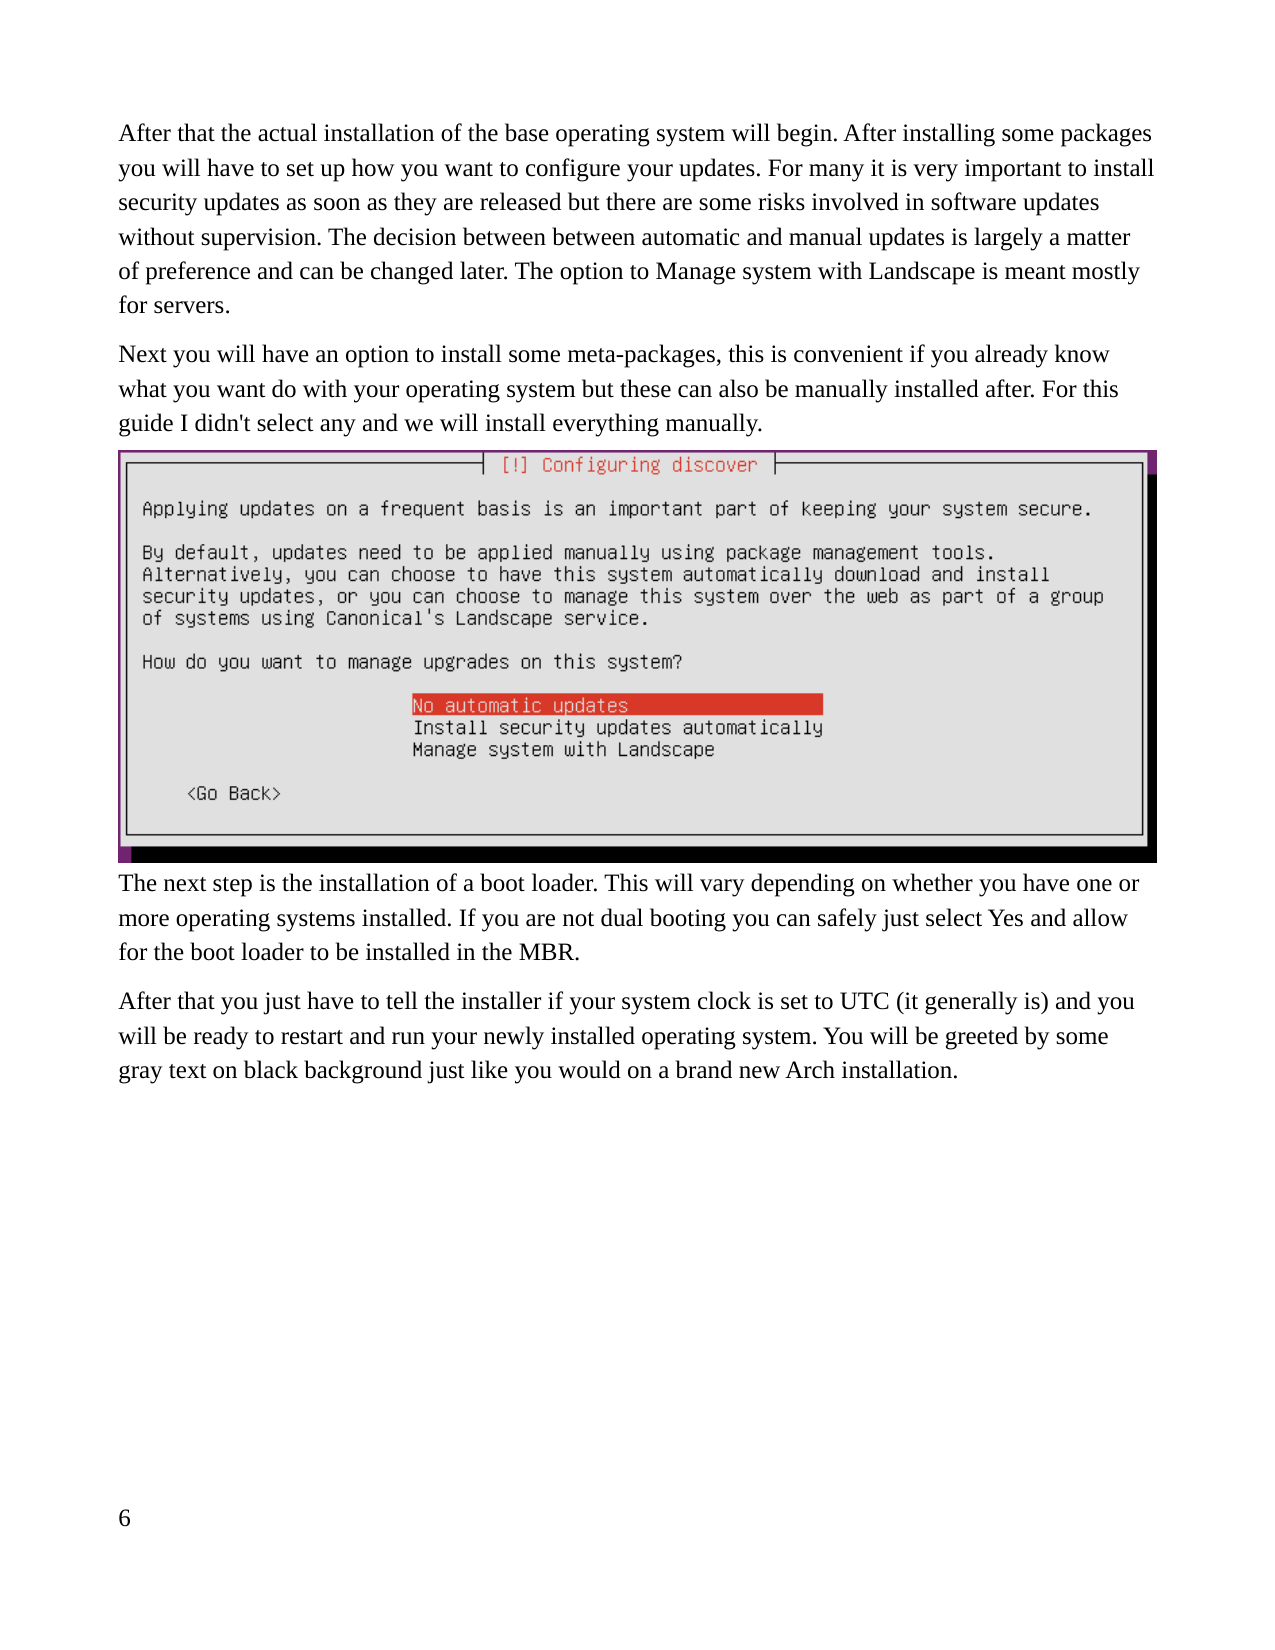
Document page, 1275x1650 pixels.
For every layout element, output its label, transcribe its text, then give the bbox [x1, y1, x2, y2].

text The next step is the installation of a boot loader. This will vary depending on whether you have one or more operating systems installed. If you are not dual booting you can safely just select Yes and allow for the boot loader to be installed in the MBR. [118, 863, 1157, 966]
text After that the actual installation of the base operating system will begin. After installing some packages you will have to set up how you want to configure your updates. For many it is very important to install security updates as soon as they are released but there are some risks involved in software updates without supervision. The decision between between automatic and manual updates is largely a matter of preference and can be changed later. The option to Manage system with Landscape is meant mostly for servers. [118, 118, 1157, 319]
text Next you will have an option to install some meta-packages, this is convenient if you already know what you want do with your operating system but these can also be manually installed after. For this guide I didn't select any and we will install everything manually. [118, 339, 1157, 437]
picture [118, 450, 1157, 863]
text After that you just have to tell the installer if your system clock is set to UTC (it generally is) and you will be ready to restart and run your newly installed operating system. You will be greeted by some gray text on black background just like you would on a brand new Arch installation. [118, 986, 1157, 1084]
